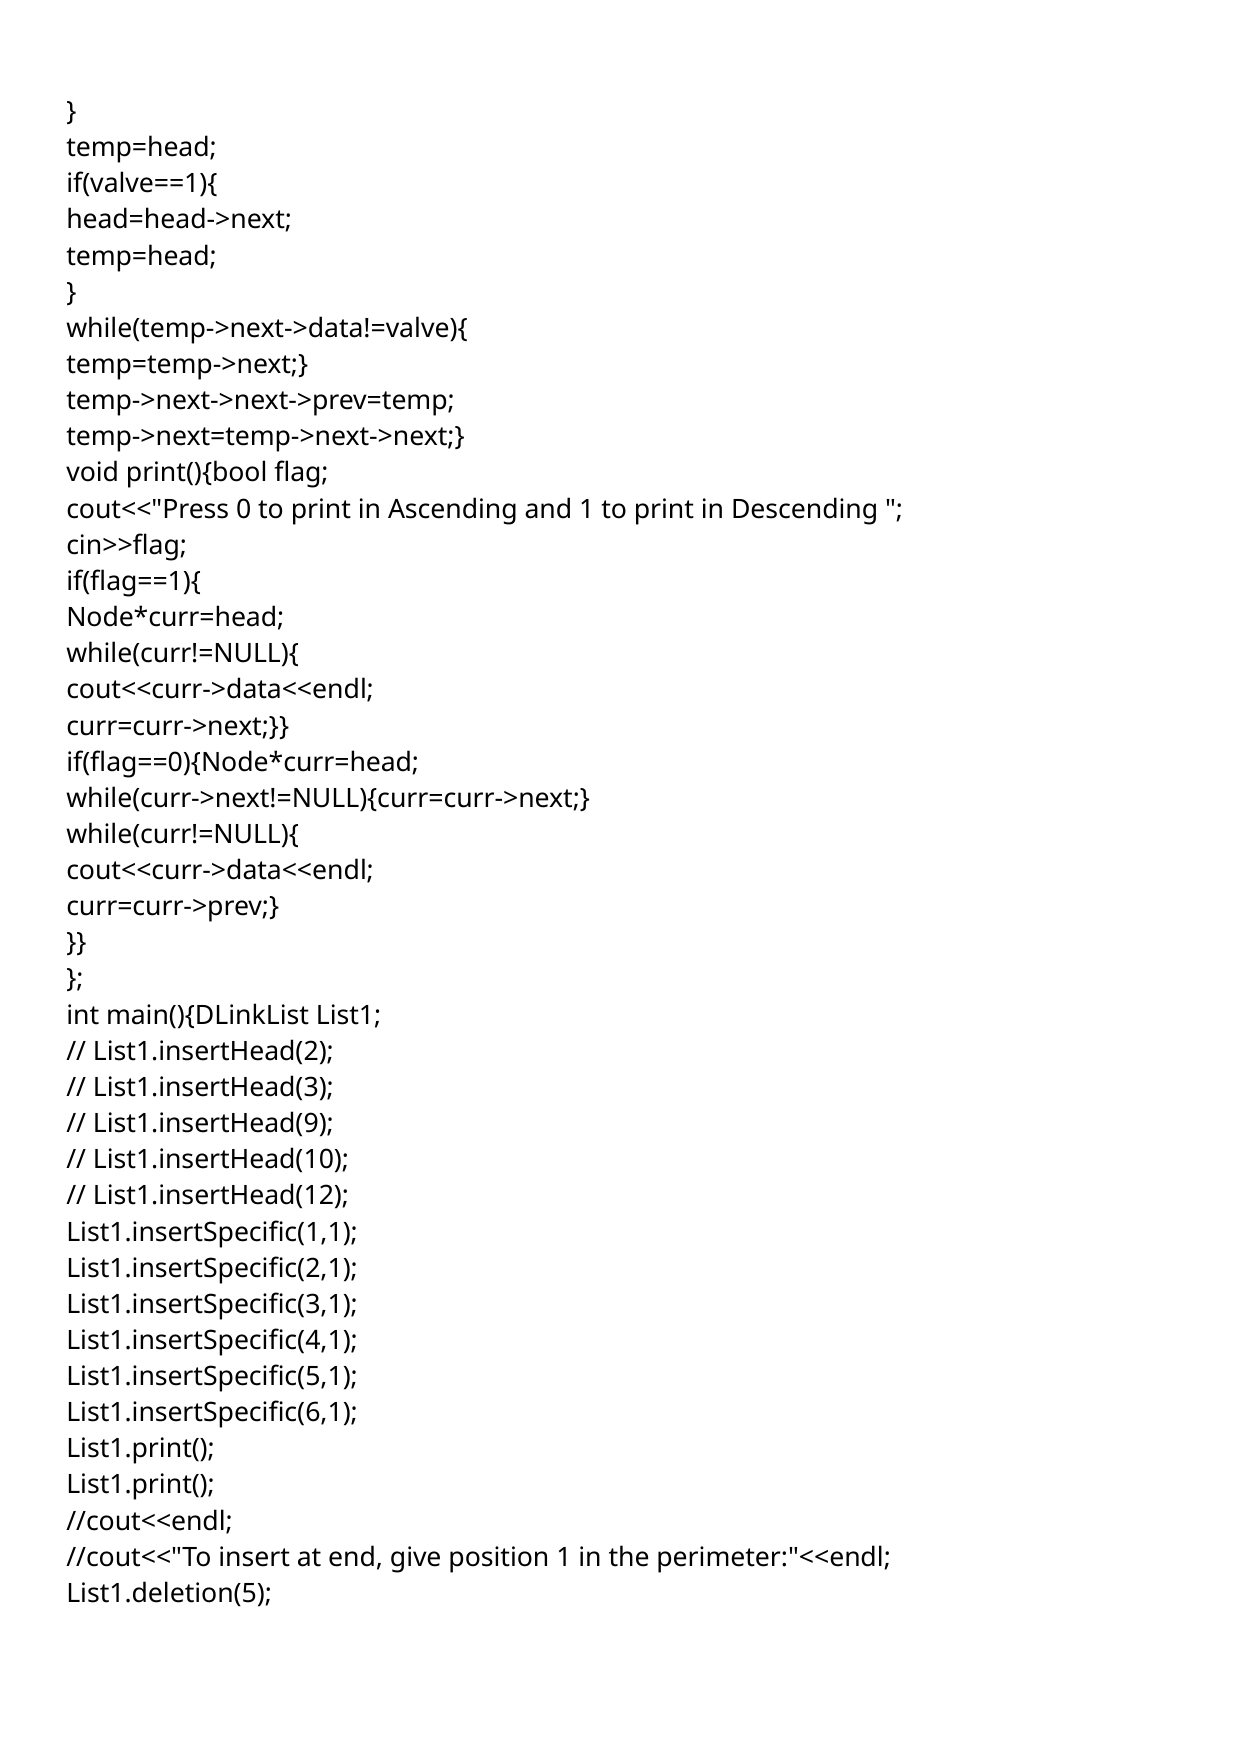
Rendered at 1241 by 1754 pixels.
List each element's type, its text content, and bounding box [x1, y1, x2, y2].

text List1.print(); [66, 1466, 1122, 1502]
text List1.insertSpecific(6,1); [66, 1393, 1122, 1429]
text List1.insertSpecific(4,1); [66, 1321, 1122, 1357]
text List1.insertSpecific(2,1); [66, 1249, 1122, 1285]
text //cout<<"To insert at end, give position 1 in the perimeter:"<<endl; [66, 1538, 1122, 1574]
text cout<<"Press 0 to print in Ascending and 1 to print in Descending "; [66, 489, 1122, 526]
text List1.insertSpecific(5,1); [66, 1357, 1122, 1393]
text void print(){bool flag; [66, 453, 1122, 489]
text temp->next=temp->next->next;} [66, 417, 1122, 453]
text if(flag==1){ [66, 562, 1122, 598]
text temp=head; [66, 128, 1122, 164]
text curr=curr->prev;} [66, 887, 1122, 923]
text // List1.insertHead(12); [66, 1176, 1122, 1212]
text temp=temp->next;} [66, 345, 1122, 381]
text // List1.insertHead(10); [66, 1140, 1122, 1176]
text curr=curr->next;}} [66, 706, 1122, 743]
text head=head->next; [66, 200, 1122, 237]
text temp=head; [66, 237, 1122, 273]
text // List1.insertHead(2); [66, 1032, 1122, 1068]
text } [66, 273, 1122, 309]
text // List1.insertHead(9); [66, 1104, 1122, 1140]
text if(flag==0){Node*curr=head; [66, 743, 1122, 779]
text cout<<curr->data<<endl; [66, 851, 1122, 887]
text }; [66, 959, 1122, 996]
text List1.insertSpecific(1,1); [66, 1212, 1122, 1249]
text if(valve==1){ [66, 164, 1122, 200]
text while(curr->next!=NULL){curr=curr->next;} [66, 779, 1122, 815]
text List1.print(); [66, 1429, 1122, 1466]
text while(curr!=NULL){ [66, 815, 1122, 851]
text List1.deletion(5); [66, 1574, 1122, 1610]
text while(temp->next->data!=valve){ [66, 309, 1122, 345]
text cin>>flag; [66, 526, 1122, 562]
text } [66, 92, 1122, 128]
text cout<<curr->data<<endl; [66, 670, 1122, 706]
text List1.insertSpecific(3,1); [66, 1285, 1122, 1321]
text while(curr!=NULL){ [66, 634, 1122, 670]
text int main(){DLinkList List1; [66, 996, 1122, 1032]
text Node*curr=head; [66, 598, 1122, 634]
text temp->next->next->prev=temp; [66, 381, 1122, 417]
text }} [66, 923, 1122, 959]
text // List1.insertHead(3); [66, 1068, 1122, 1104]
text //cout<<endl; [66, 1502, 1122, 1538]
